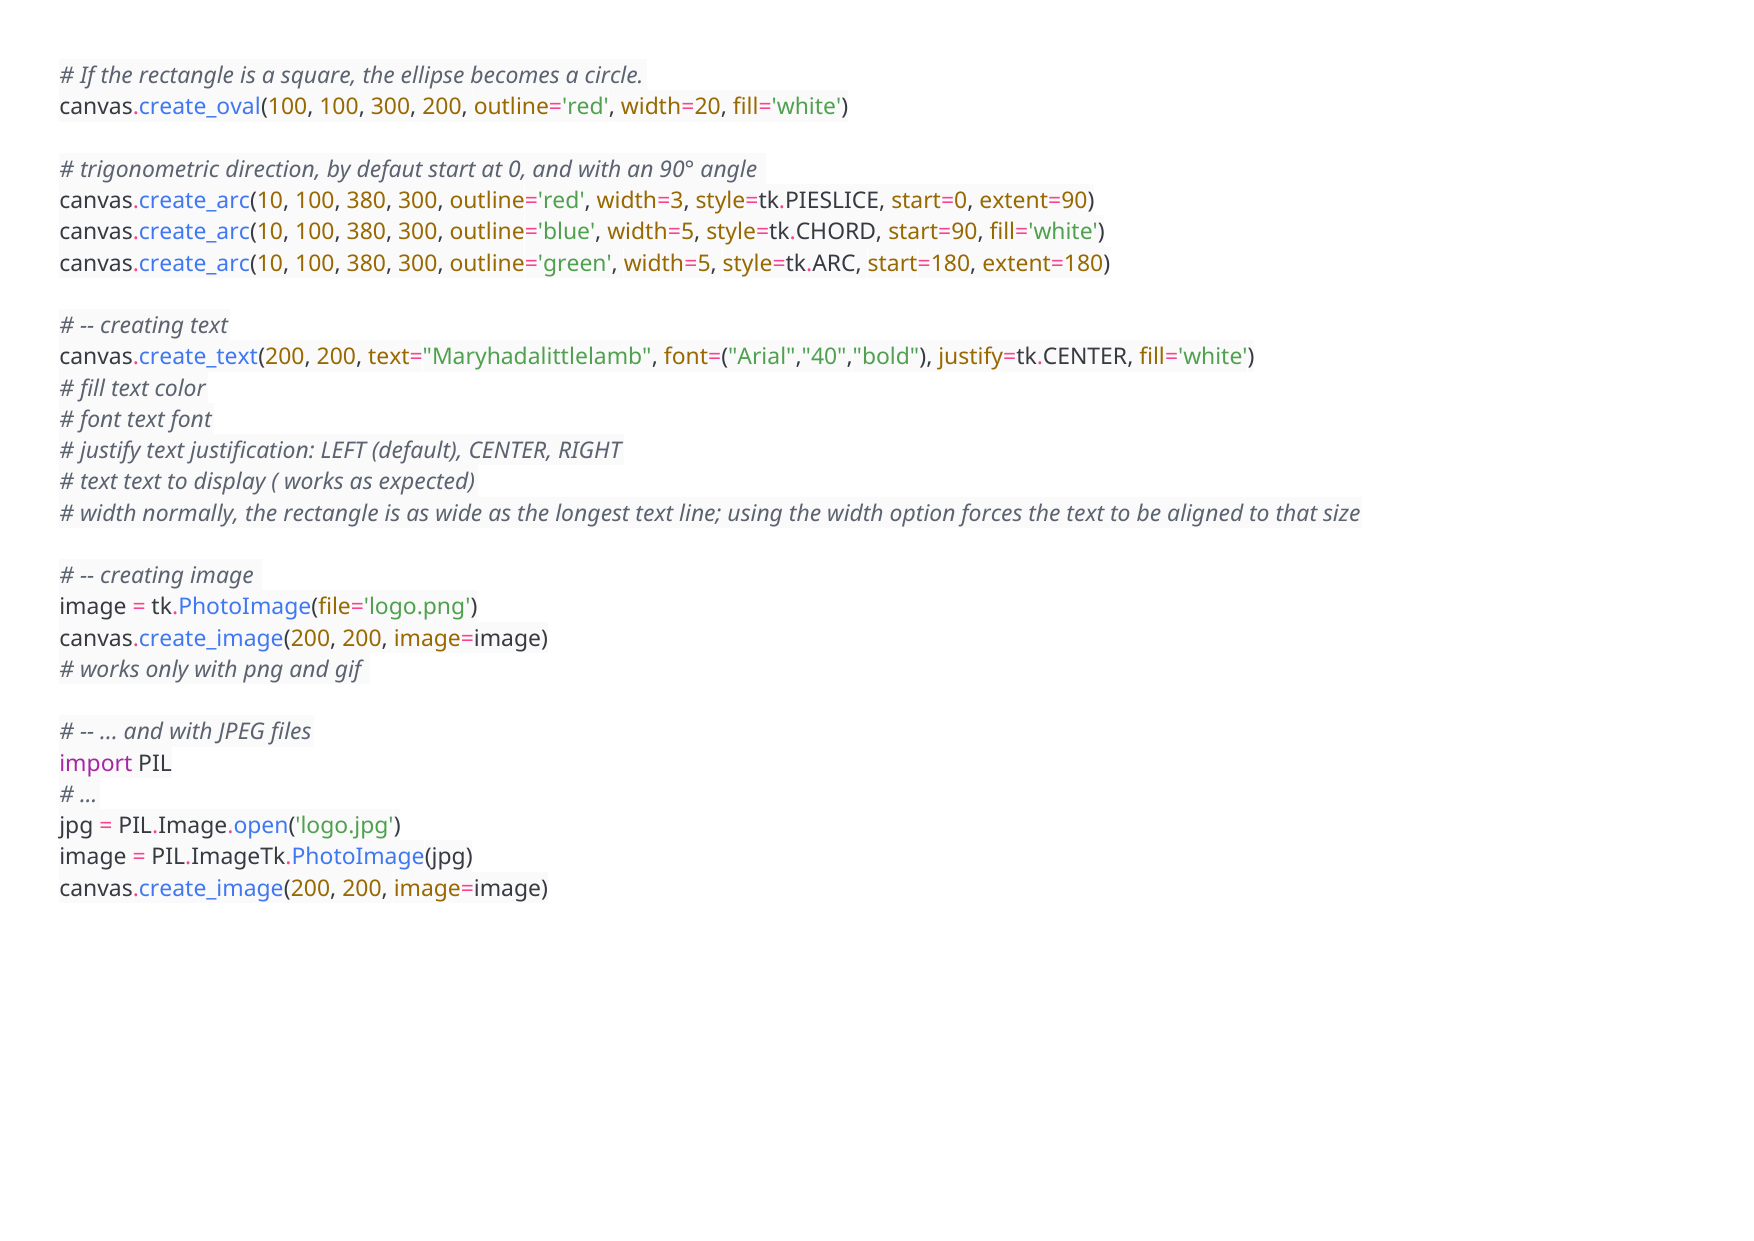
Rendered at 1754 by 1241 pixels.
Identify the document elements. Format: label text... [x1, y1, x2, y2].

text # If the rectangle is a square, the ellipse becomes a circle. canvas.create_oval(100, 100, 300, 200, outline='red', width=20, fill='white') # trigonometric direction, by defaut start at 0, and with an 90° angle canvas.create_arc(10, 100, 380, 300, outline='red', width=3, style=tk.PIESLICE, start=0, extent=90) canvas.create_arc(10, 100, 380, 300, outline='blue', width=5, style=tk.CHORD, start=90, fill='white') canvas.create_arc(10, 100, 380, 300, outline='green', width=5, style=tk.ARC, start=180, extent=180) # -- creating text canvas.create_text(200, 200, text="Maryhadalittlelamb", font=("Arial","40","bold"), justify=tk.CENTER, fill='white') # fill text color # font text font # justify text justification: LEFT (default), CENTER, RIGHT # text text to display ( works as expected) # width normally, the rectangle is as wide as the longest text line; using the width option forces the text to be aligned to that size # -- creating image image = tk.PhotoImage(file='logo.png') canvas.create_image(200, 200, image=image) # works only with png and gif # -- ... and with JPEG files import PIL # ... jpg = PIL.Image.open('logo.jpg') image = PIL.ImageTk.PhotoImage(jpg) canvas.create_image(200, 200, image=image) [59, 59, 1695, 1122]
